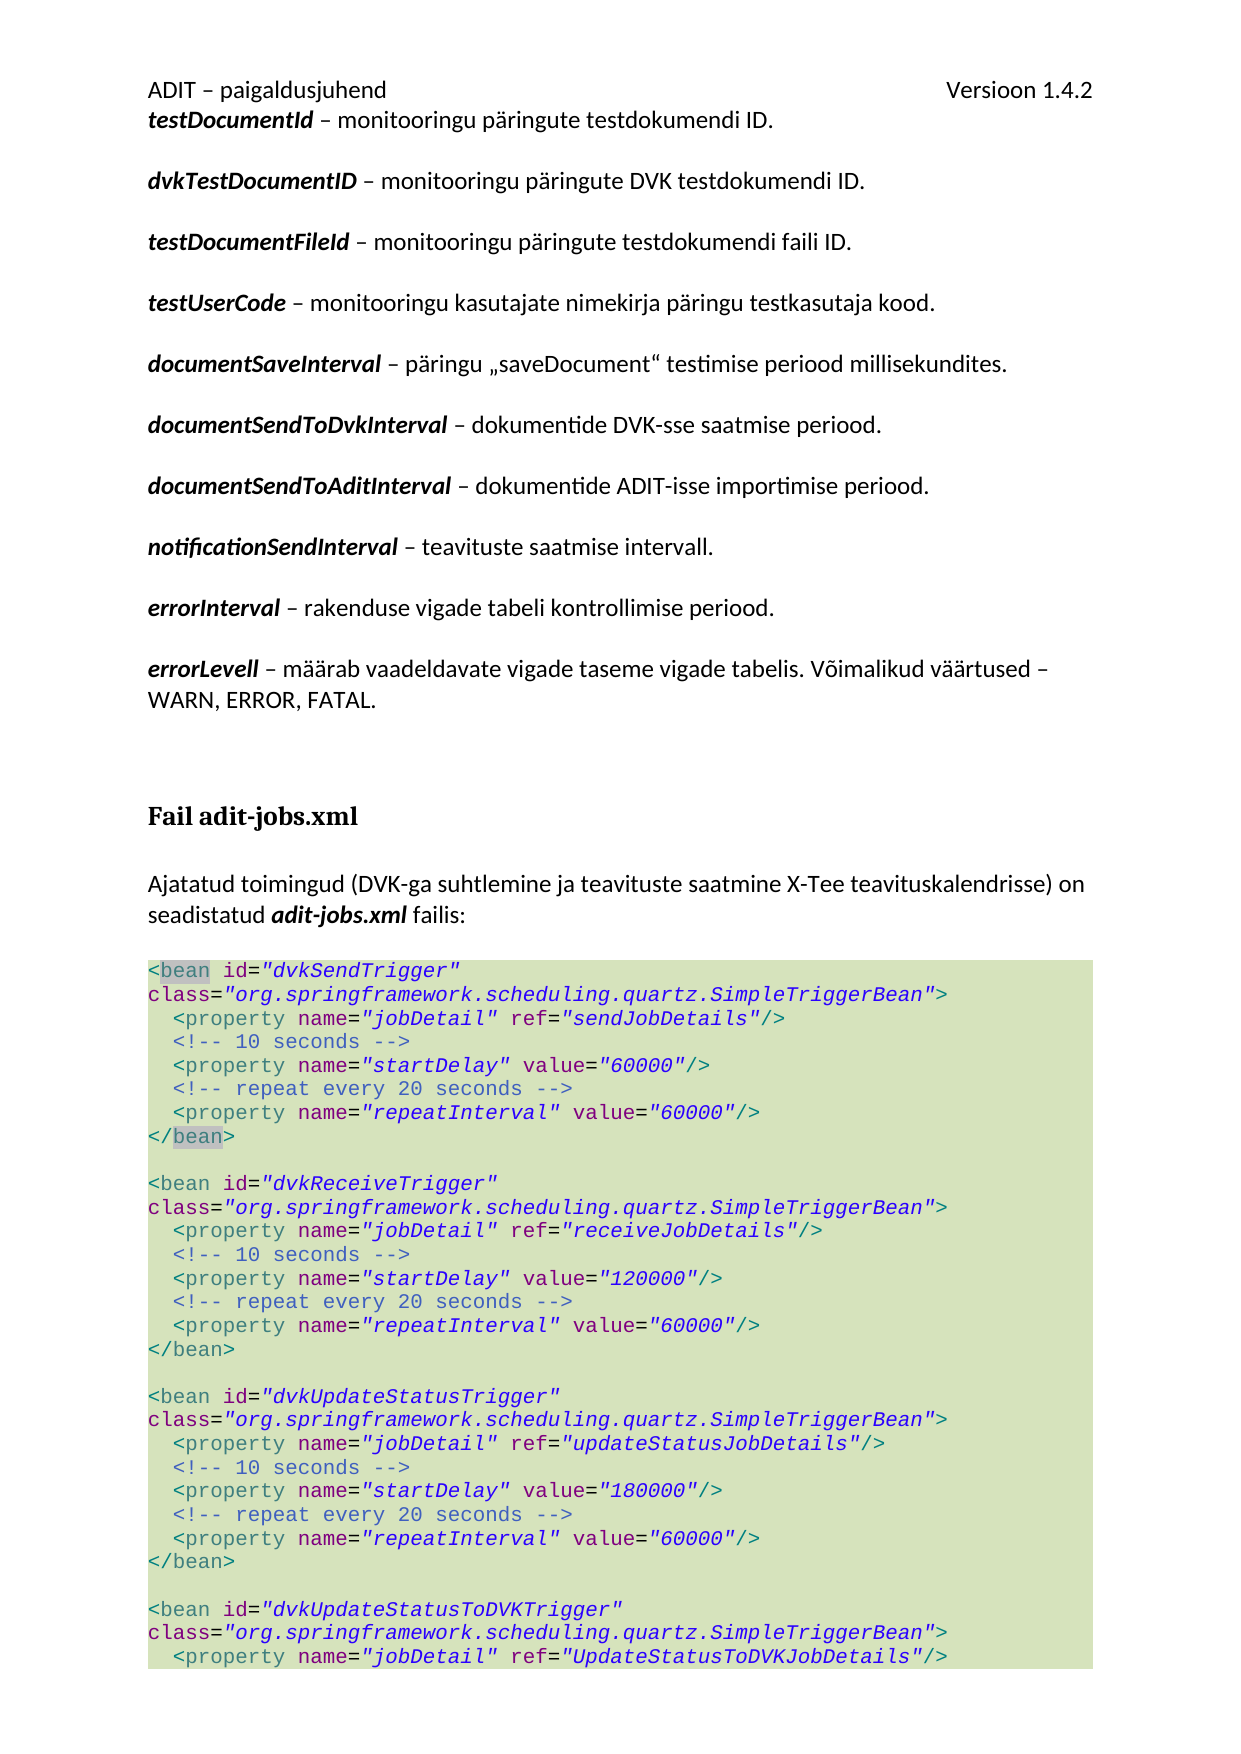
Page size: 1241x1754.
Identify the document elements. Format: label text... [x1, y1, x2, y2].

text <property name="jobDetail" ref="UpdateStatusToDVKJobDetails"/> [148, 1646, 1093, 1669]
text </bean> [148, 1338, 1093, 1362]
text testDocumentFileId – monitooringu päringute testdokumendi faili ID. [148, 226, 1093, 257]
text <bean id="dvkReceiveTrigger" class="org.springframework.scheduling.quartz.SimpleTriggerBean"> [148, 1173, 1093, 1220]
text <!-- repeat every 20 seconds --> [148, 1504, 1093, 1528]
text <bean id="dvkSendTrigger" class="org.springframework.scheduling.quartz.SimpleTriggerBean"> [148, 960, 1093, 1007]
text <property name="repeatInterval" value="60000"/> [148, 1528, 1093, 1551]
text <property name="jobDetail" ref="receiveJobDetails"/> [148, 1220, 1093, 1244]
text dvkTestDocumentID – monitooringu päringute DVK testdokumendi ID. [148, 165, 1093, 196]
text testDocumentId – monitooringu päringute testdokumendi ID. [148, 104, 1093, 135]
text <property name="jobDetail" ref="sendJobDetails"/> [148, 1007, 1093, 1031]
text <!-- 10 seconds --> [148, 1031, 1093, 1055]
text <!-- repeat every 20 seconds --> [148, 1291, 1093, 1315]
text documentSendToDvkInterval – dokumentide DVK-sse saatmise periood. [148, 409, 1093, 440]
text <property name="repeatInterval" value="60000"/> [148, 1102, 1093, 1126]
text errorLevell – määrab vaadeldavate vigade taseme vigade tabelis. Võimalikud väärtused – WARN, ERROR, FATAL. [148, 654, 1093, 715]
text <bean id="dvkUpdateStatusTrigger" class="org.springframework.scheduling.quartz.SimpleTriggerBean"> [148, 1386, 1093, 1433]
text <!-- 10 seconds --> [148, 1244, 1093, 1268]
text errorInterval – rakenduse vigade tabeli kontrollimise periood. [148, 593, 1093, 623]
text notificationSendInterval – teavituste saatmise intervall. [148, 532, 1093, 562]
text <property name="repeatInterval" value="60000"/> [148, 1315, 1093, 1338]
text documentSendToAditInterval – dokumentide ADIT-isse importimise periood. [148, 471, 1093, 501]
subtitle Fail adit-jobs.xml [148, 801, 1093, 832]
text <property name="startDelay" value="180000"/> [148, 1480, 1093, 1504]
text <property name="startDelay" value="120000"/> [148, 1268, 1093, 1291]
text </bean> [148, 1551, 1093, 1575]
text <property name="jobDetail" ref="updateStatusJobDetails"/> [148, 1433, 1093, 1457]
text <!-- repeat every 20 seconds --> [148, 1078, 1093, 1102]
text <bean id="dvkUpdateStatusToDVKTrigger" class="org.springframework.scheduling.quartz.SimpleTriggerBean"> [148, 1599, 1093, 1646]
text </bean> [148, 1126, 1093, 1149]
text <!-- 10 seconds --> [148, 1457, 1093, 1480]
text documentSaveInterval – päringu „saveDocument“ testimise periood millisekundites. [148, 348, 1093, 379]
text <property name="startDelay" value="60000"/> [148, 1055, 1093, 1078]
text testUserCode – monitooringu kasutajate nimekirja päringu testkasutaja kood. [148, 287, 1093, 318]
text Ajatatud toimingud (DVK-ga suhtlemine ja teavituste saatmine X-Tee teavituskalendrisse) on seadistatud adit-jobs.xml failis: [148, 869, 1093, 930]
